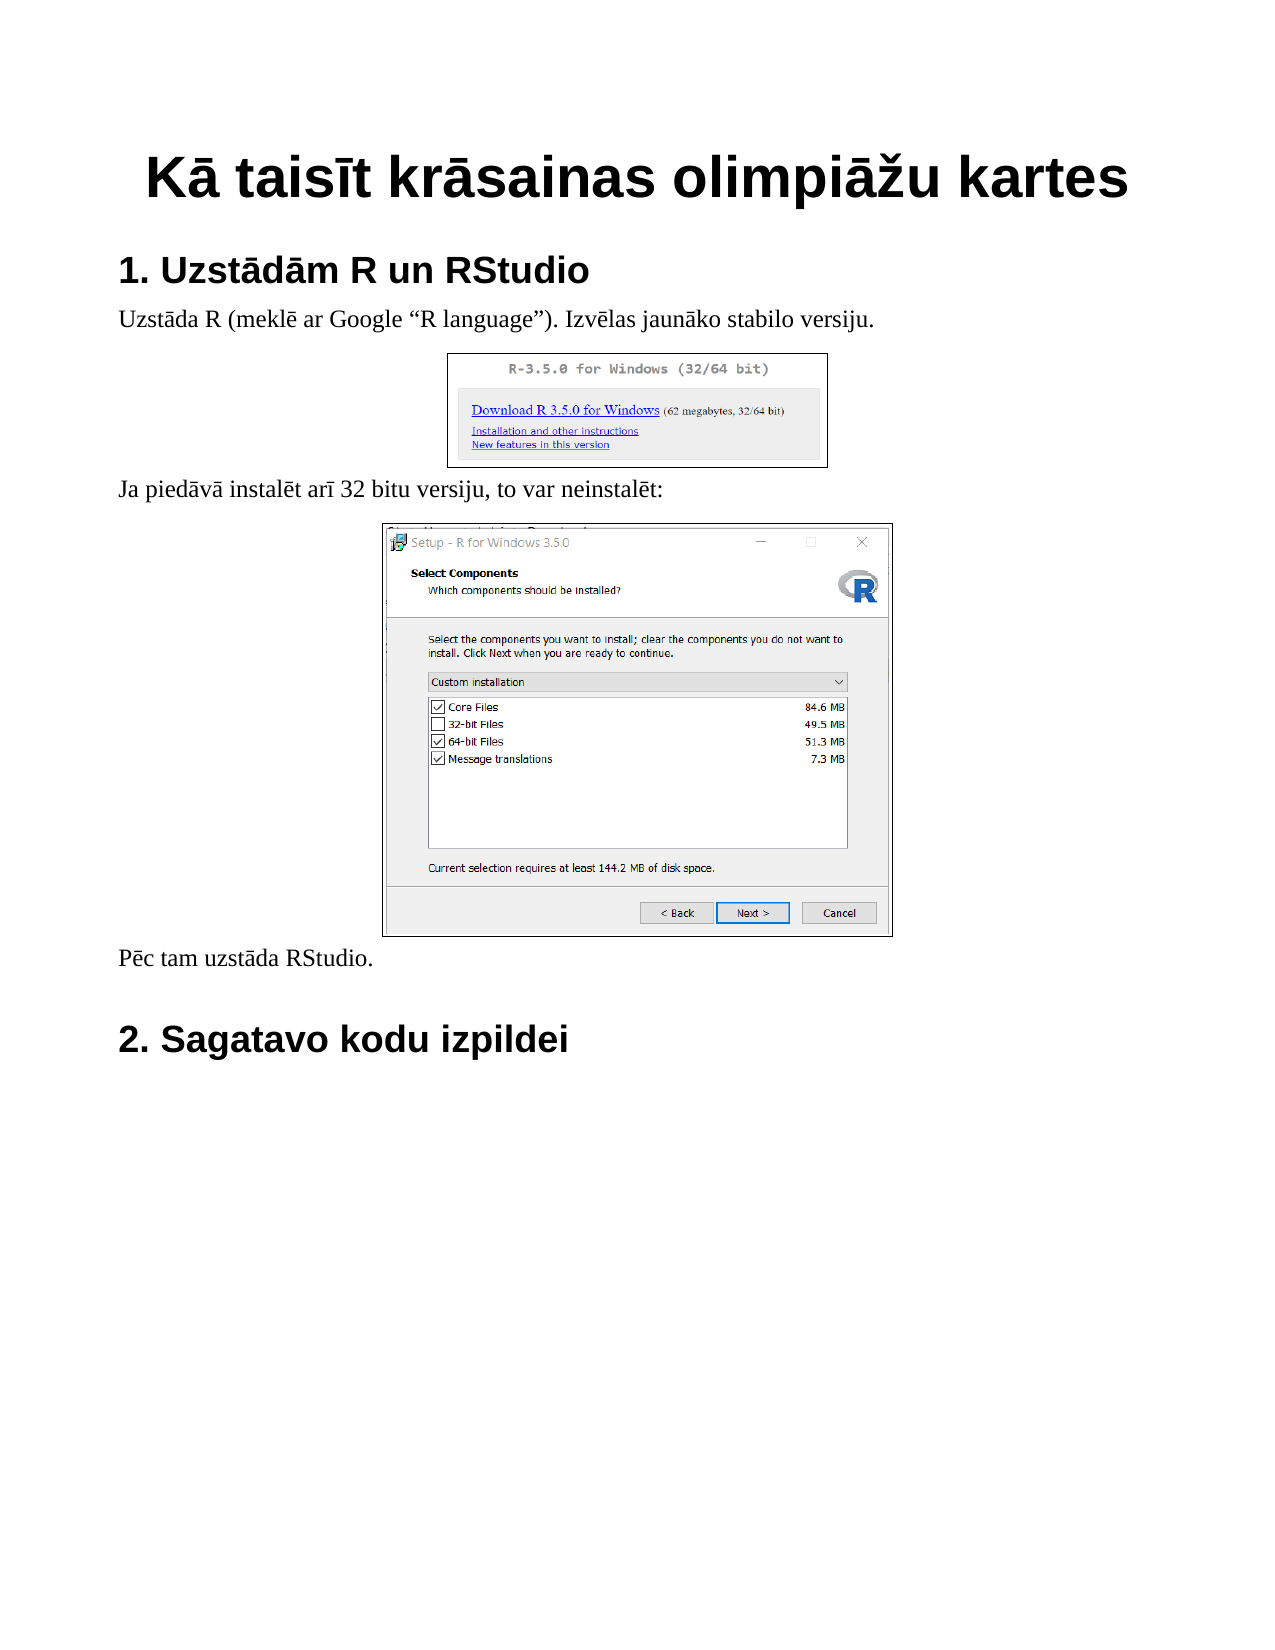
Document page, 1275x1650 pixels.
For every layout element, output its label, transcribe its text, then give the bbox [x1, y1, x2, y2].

subtitle 2. Sagatavo kodu izpildei [118, 1017, 1157, 1061]
text Pēc tam uzstāda RStudio. [118, 523, 1157, 972]
text Ja piedāvā instalēt arī 32 bitu versiju, to var neinstalēt: [118, 353, 1157, 503]
subtitle 1. Uzstādām R un RStudio [118, 248, 1157, 291]
title Kā taisīt krāsainas olimpiāžu kartes [118, 143, 1157, 210]
picture [451, 357, 824, 465]
picture [385, 527, 890, 934]
text Uzstāda R (meklē ar Google “R language”). Izvēlas jaunāko stabilo versiju. [118, 304, 1157, 333]
